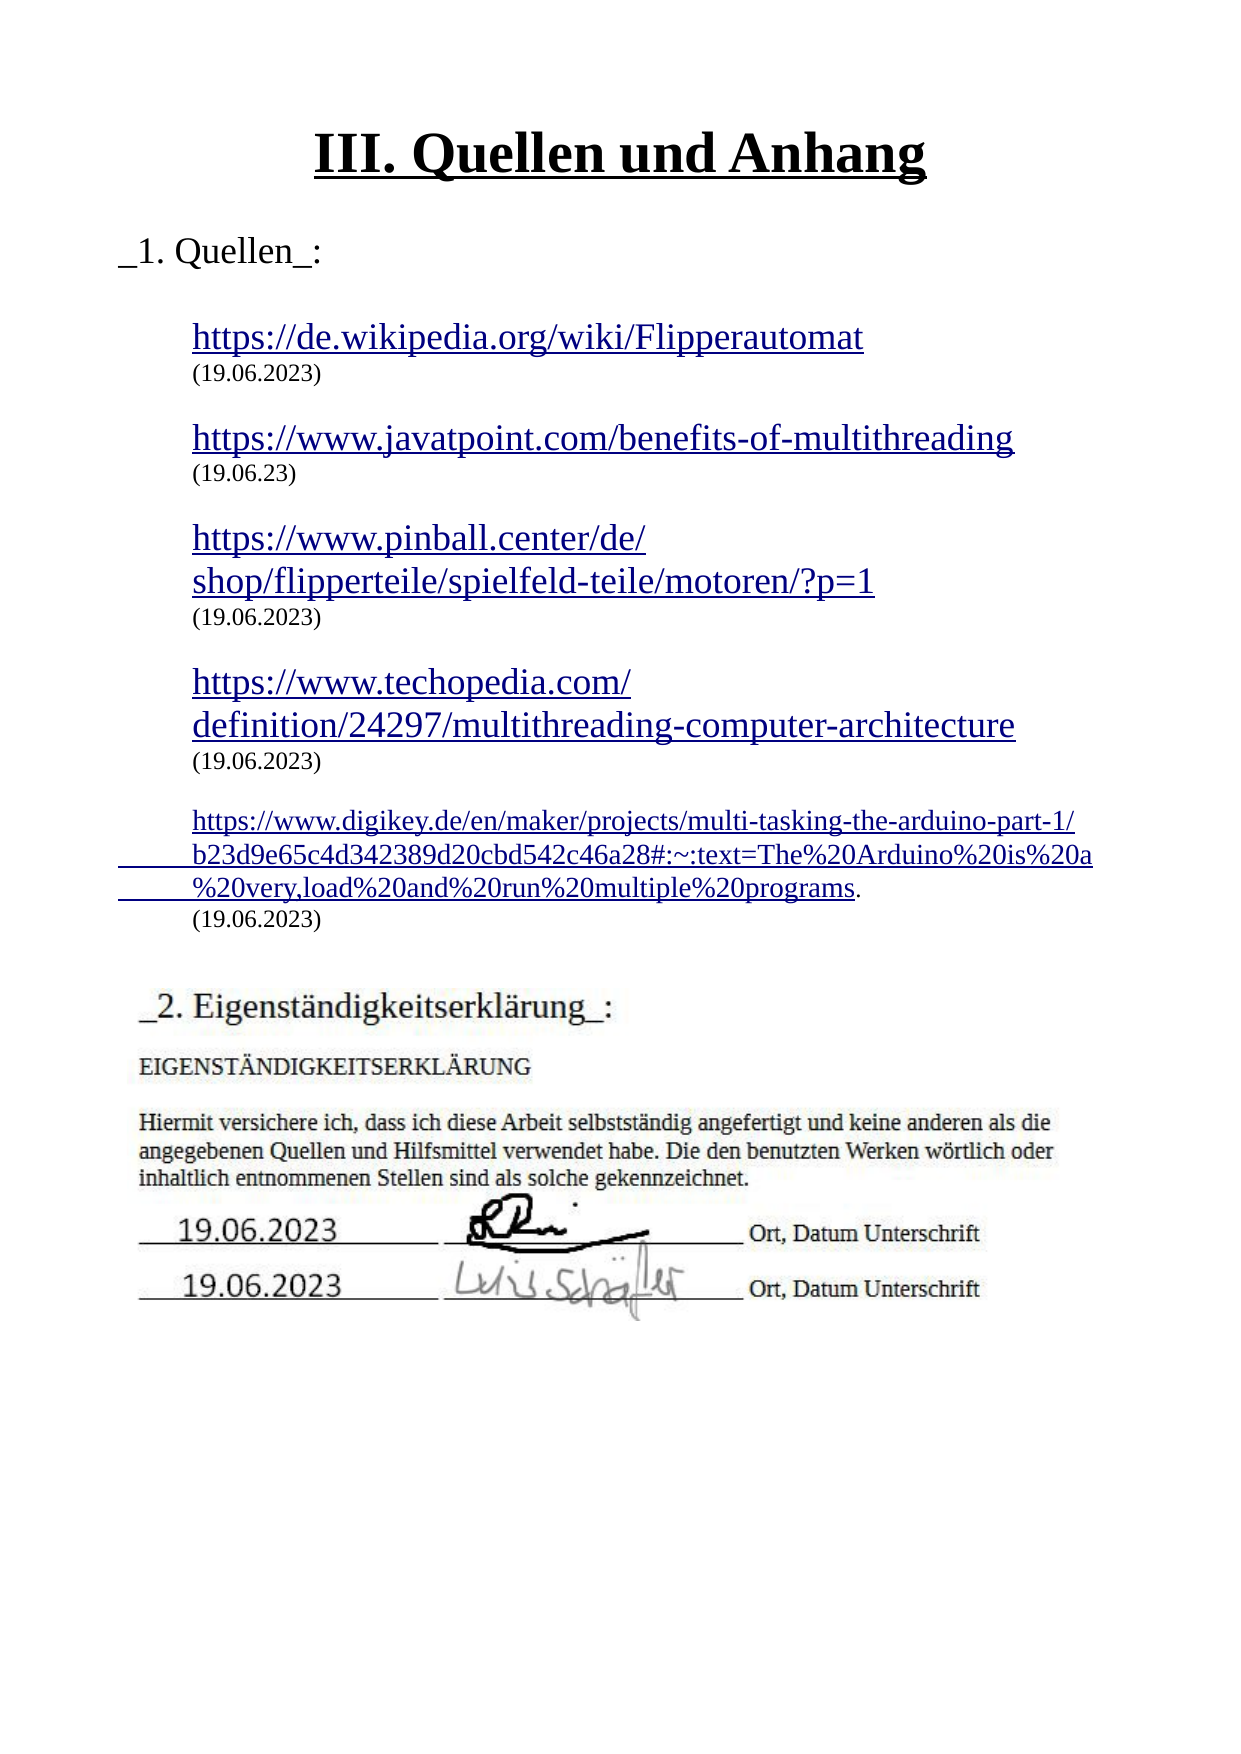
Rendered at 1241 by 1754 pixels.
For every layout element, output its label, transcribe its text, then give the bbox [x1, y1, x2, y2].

text shop/flipperteile/spielfeld-teile/motoren/?p=1 [118, 559, 1122, 602]
text definition/24297/multithreading-computer-architecture [118, 703, 1122, 746]
text https://www.digikey.de/en/maker/projects/multi-tasking-the-arduino-part-1/ b23d9e65c4d342389d20cbd542c46a28#:~:text=The%20Arduino%20is%20a %20very,load%20and%20run%20multiple%20programs. [118, 803, 1122, 904]
text https://de.wikipedia.org/wiki/Flipperautomat [118, 314, 1122, 358]
text (19.06.2023) [118, 358, 1122, 386]
text https://www.javatpoint.com/benefits-of-multithreading (19.06.23) [118, 415, 1122, 487]
text (19.06.2023) [118, 602, 1122, 631]
text https://www.techopedia.com/ [118, 659, 1122, 703]
text _1. Quellen_: [118, 228, 1122, 271]
text III. Quellen und Anhang [118, 118, 1122, 185]
picture [126, 988, 1131, 1321]
text https://www.pinball.center/de/ [118, 516, 1122, 559]
text (19.06.2023) [118, 904, 1122, 933]
text (19.06.2023) [118, 746, 1122, 774]
